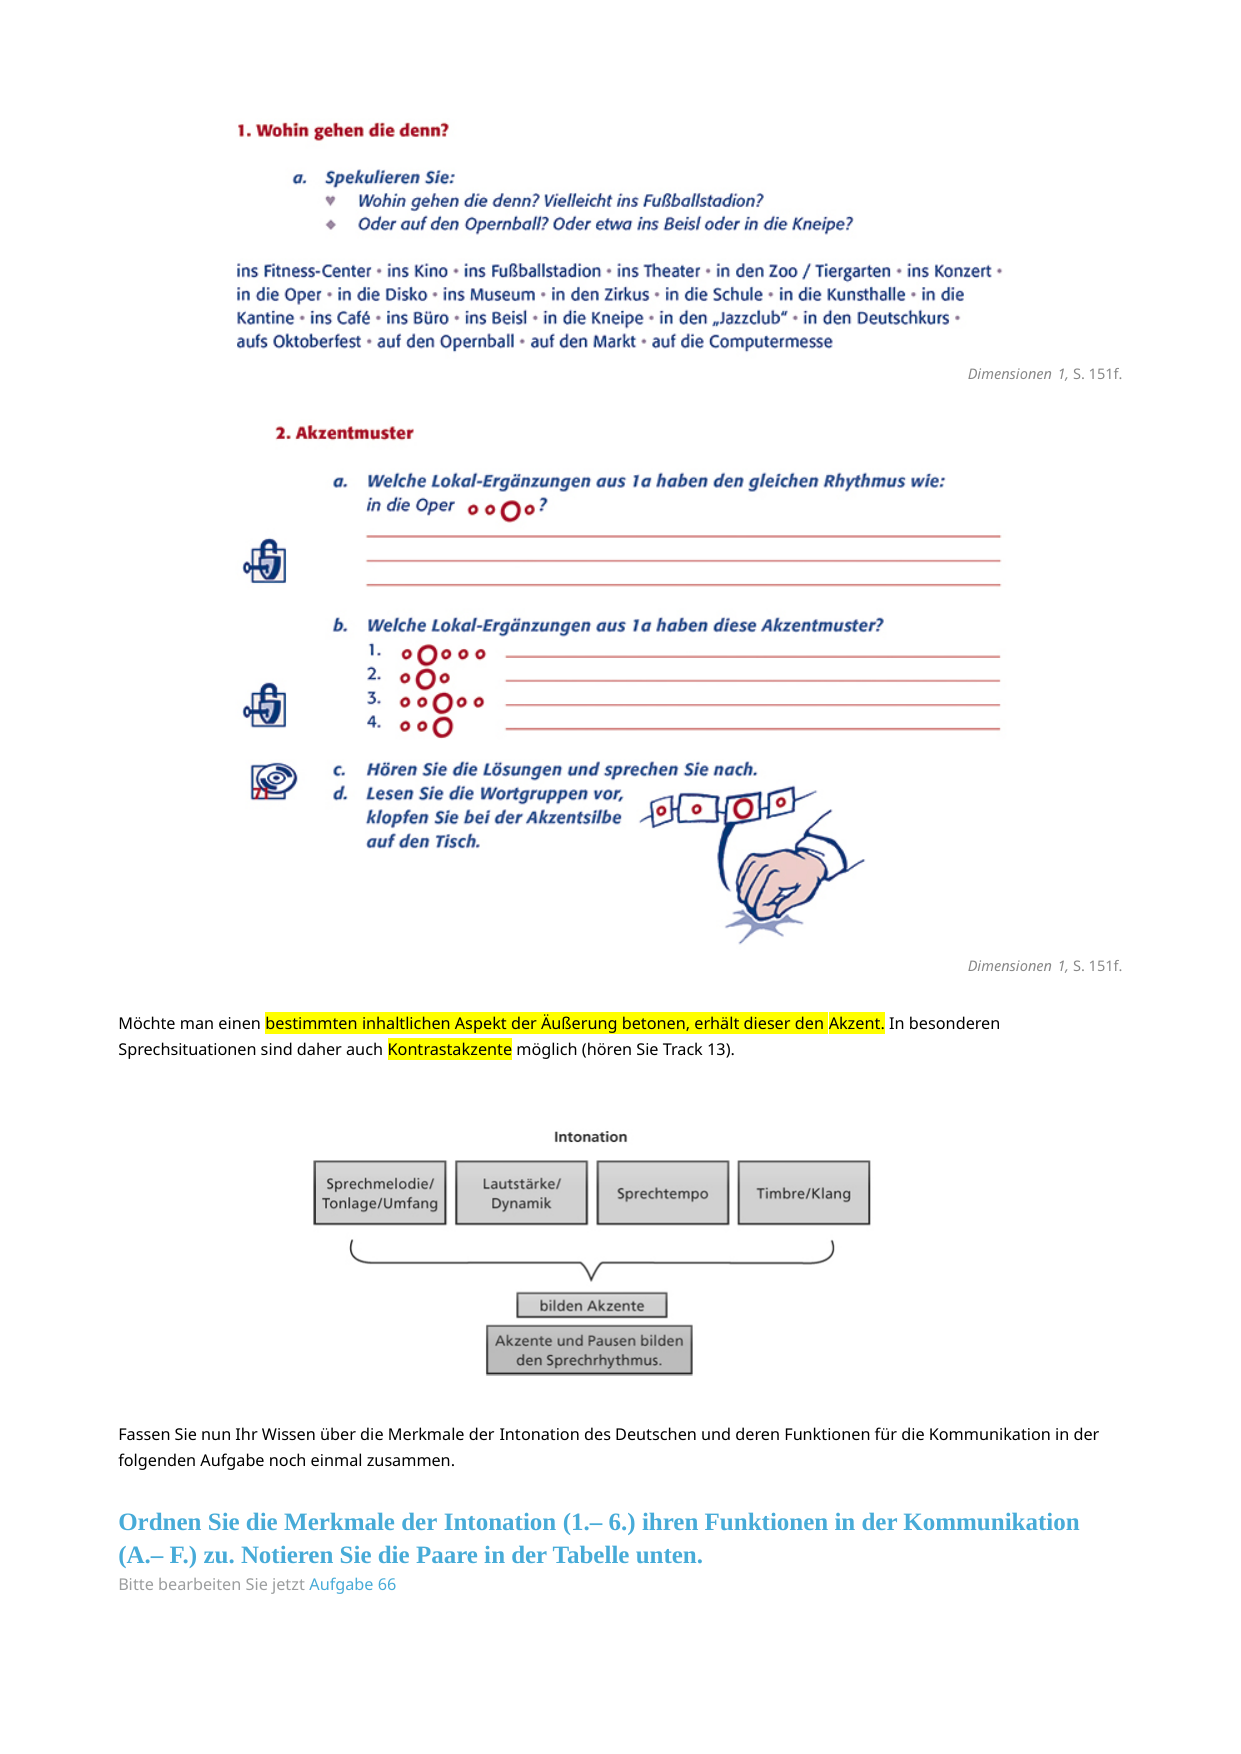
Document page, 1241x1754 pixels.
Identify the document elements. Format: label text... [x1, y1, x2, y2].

text Dimensionen 1, S. 151f. [118, 956, 1122, 976]
text Möchte man einen bestimmten inhaltlichen Aspekt der Äußerung betonen, erhält dieser den Akzent. In besonderen Sprechsituationen sind daher auch Kontrastakzente möglich (hören Sie Track 13). [118, 1012, 1122, 1060]
text Fassen Sie nun Ihr Wissen über die Merkmale der Intonation des Deutschen und deren Funktionen für die Kommunikation in der folgenden Aufgabe noch einmal zusammen. [118, 1423, 1122, 1471]
picture [226, 118, 1014, 360]
text Dimensionen 1, S. 151f. [118, 364, 1122, 383]
picture [305, 1128, 936, 1386]
text Bitte bearbeiten Sie jetzt Aufgabe 66 [118, 1573, 1122, 1595]
text Ordnen Sie die Merkmale der Intonation (1.– 6.) ihren Funktionen in der Kommunikation (A.– F.) zu. Notieren Sie die Paare in der Tabelle unten. [118, 1507, 1122, 1569]
picture [226, 419, 1014, 952]
